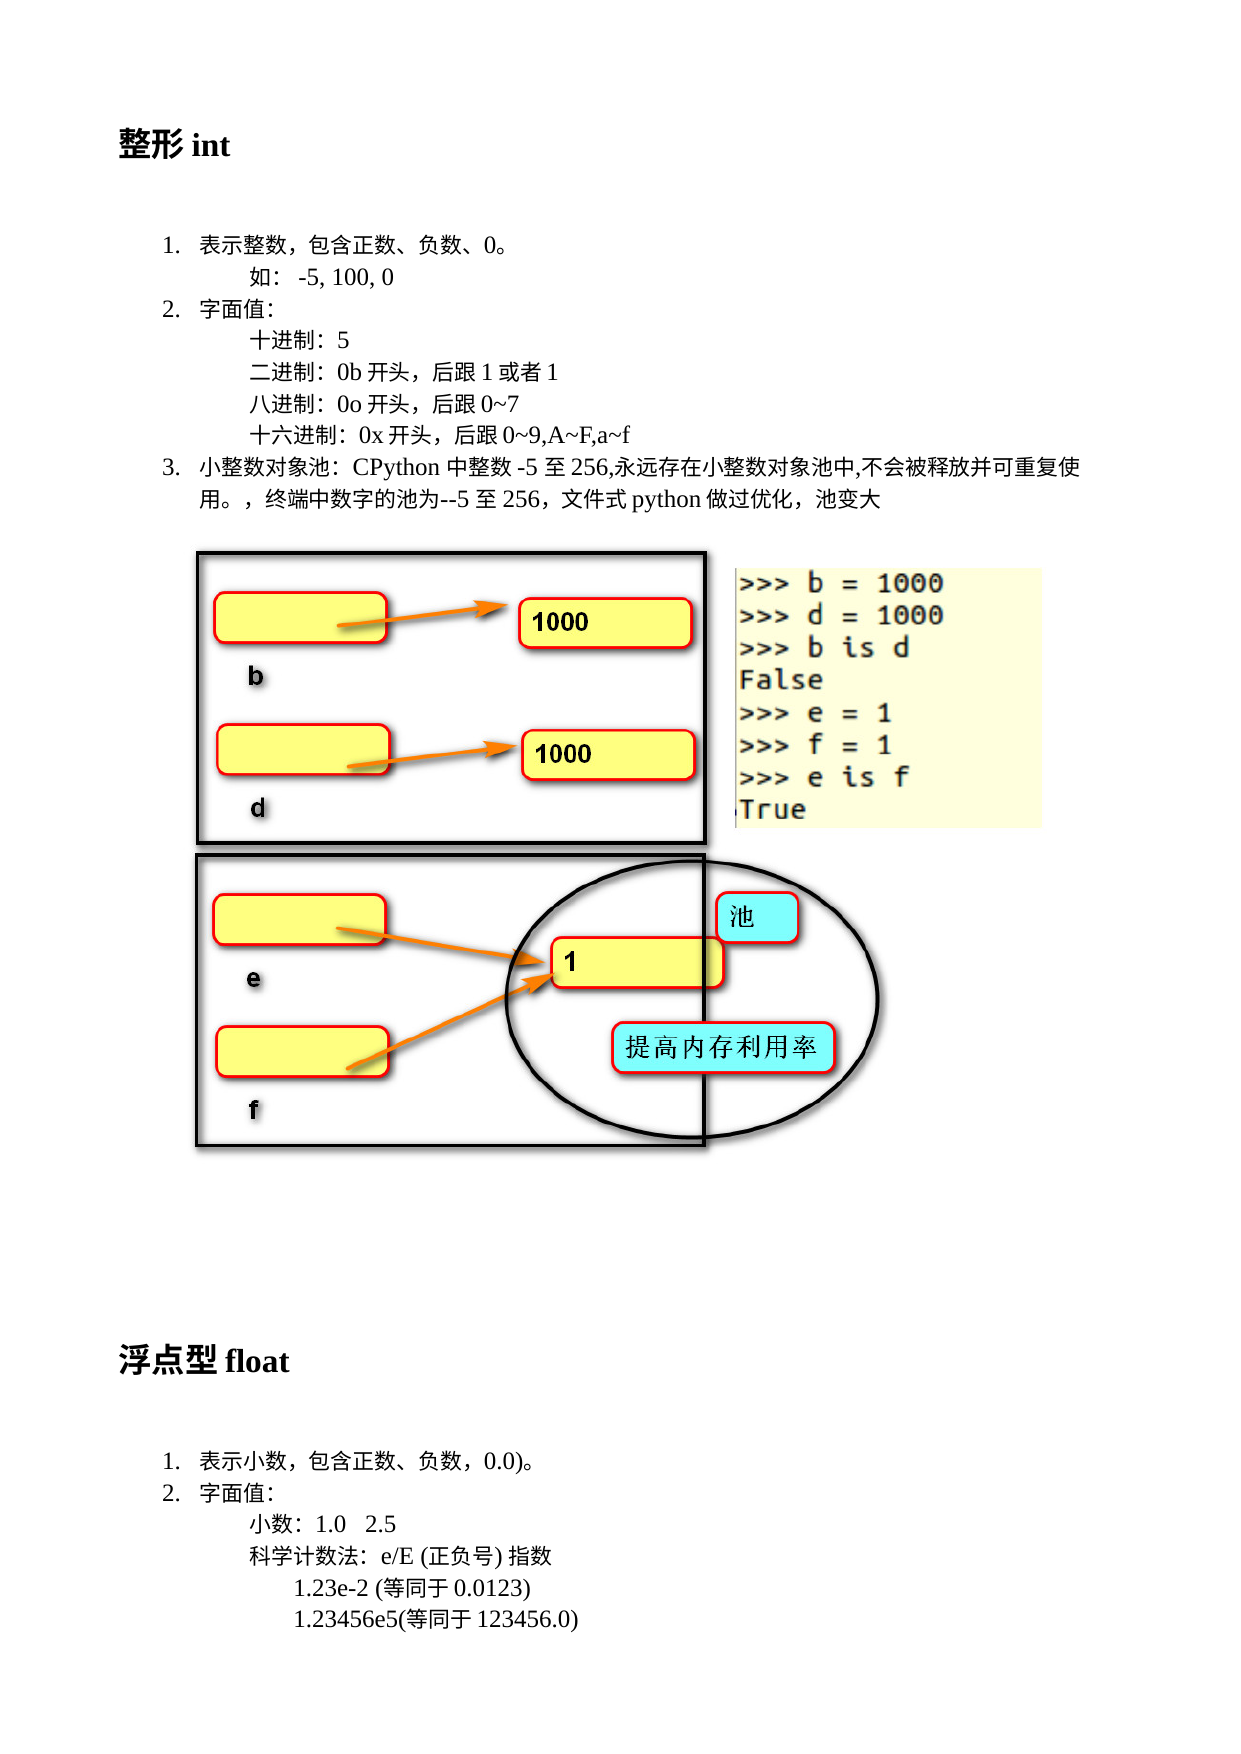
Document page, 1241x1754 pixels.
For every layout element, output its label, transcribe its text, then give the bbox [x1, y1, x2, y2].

list 小整数对象池：CPython 中整数 -5 至 256,永远存在小整数对象池中,不会被释放并可重复使用。，终端中数字的池为--5 至 256，文件式python做过优化，池变大 [162, 450, 1122, 513]
subtitle 浮点型float [118, 1334, 1122, 1382]
picture [175, 513, 1066, 1278]
text 1.23456e5(等同于123456.0) [118, 1602, 1122, 1634]
text 八进制：0o开头，后跟0~7 [249, 387, 1122, 418]
text 科学计数法：e/E (正负号) 指数 [206, 1539, 1122, 1571]
list 表示小数，包含正数、负数，0.0)。 [162, 1444, 1122, 1476]
text 二进制：0b开头，后跟1或者1 [206, 355, 1122, 387]
text 如： -5, 100, 0 [206, 260, 1122, 292]
list 表示整数，包含正数、负数、0。 [162, 228, 1122, 260]
text 1.23e-2 (等同于0.0123) [118, 1571, 1122, 1602]
list 字面值： [162, 292, 1122, 323]
list 字面值： [162, 1476, 1122, 1507]
subtitle 整形int [118, 118, 1122, 166]
text 十进制：5 [206, 323, 1122, 355]
text 小数：1.0 2.5 [206, 1507, 1122, 1539]
text 十六进制：0x开头，后跟0~9,A~F,a~f [206, 418, 1122, 450]
